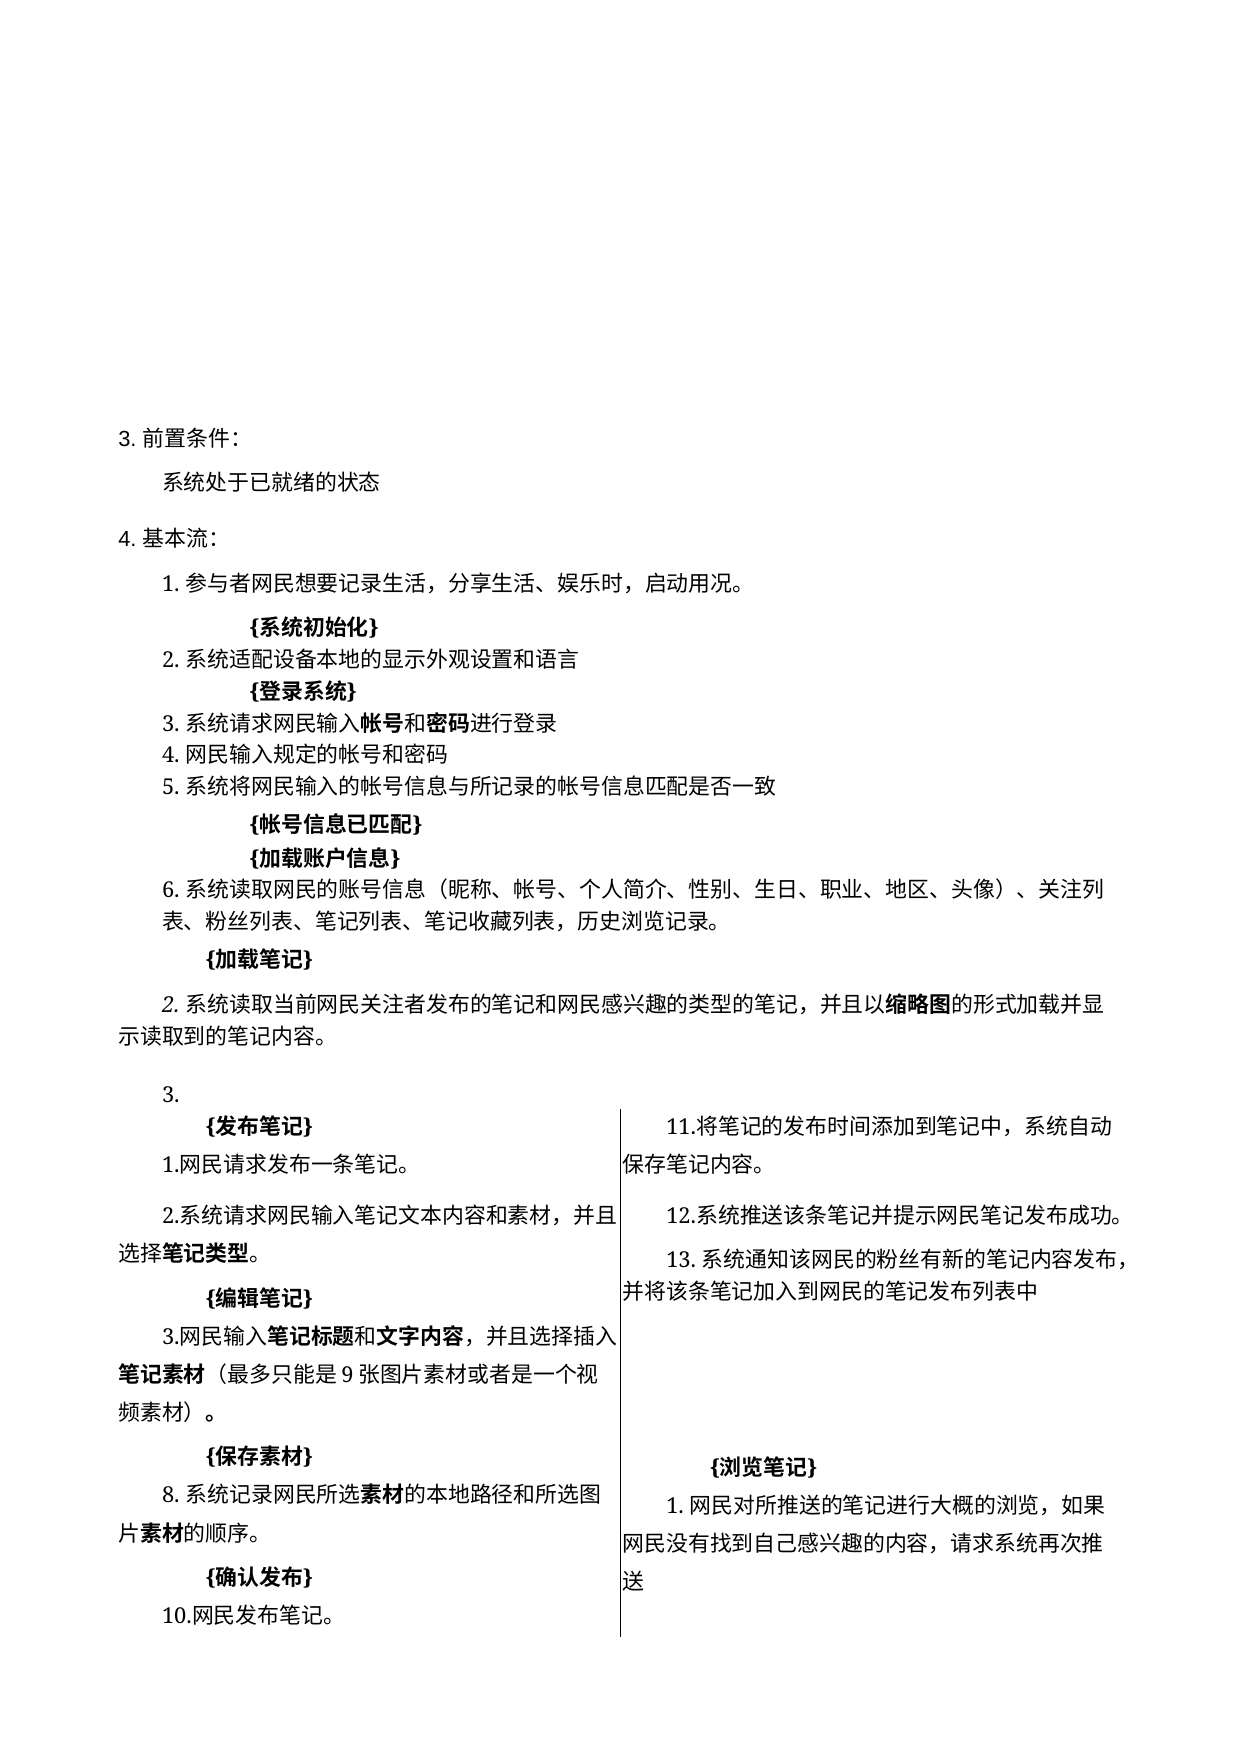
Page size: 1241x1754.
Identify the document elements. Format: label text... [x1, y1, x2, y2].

text 3. [118, 1079, 1122, 1109]
text {保存素材} [118, 1439, 618, 1471]
text 系统处于已就绪的状态 [118, 465, 1122, 497]
text 1. 网民对所推送的笔记进行大概的浏览，如果网民没有找到自己感兴趣的内容，请求系统再次推送 [622, 1488, 1122, 1595]
text {加载笔记} [118, 942, 1122, 974]
list 5. 系统将网民输入的帐号信息与所记录的帐号信息匹配是否一致 [162, 769, 1122, 801]
text {确认发布} [118, 1560, 618, 1592]
text {发布笔记} [118, 1109, 618, 1141]
text 13. 系统通知该网民的粉丝有新的笔记内容发布，并将该条笔记加入到网民的笔记发布列表中 [622, 1242, 1122, 1306]
subtitle 前置条件： [118, 421, 1122, 452]
text 12.系统推送该条笔记并提示网民笔记发布成功。 [622, 1198, 1122, 1229]
text {帐号信息已匹配} [206, 801, 1122, 841]
text 2. 系统读取当前网民关注者发布的笔记和网民感兴趣的类型的笔记，并且以缩略图的形式加载并显示读取到的笔记内容。 [118, 987, 1122, 1050]
text {编辑笔记} [118, 1281, 618, 1312]
text {系统初始化} [206, 610, 1122, 642]
text 2.系统请求网民输入笔记文本内容和素材，并且选择笔记类型。 [118, 1198, 618, 1268]
text {登录系统} [206, 674, 1122, 706]
text 3.网民输入笔记标题和文字内容，并且选择插入笔记素材（最多只能是9张图片素材或者是一个视频素材）。 [118, 1319, 618, 1427]
list 3. 系统请求网民输入帐号和密码进行登录 [162, 706, 1122, 737]
text {浏览笔记} [622, 1449, 1122, 1481]
list 2. 系统适配设备本地的显示外观设置和语言 [162, 642, 1122, 674]
text 1.网民请求发布一条笔记。 [118, 1147, 618, 1179]
list 6. 系统读取网民的账号信息（昵称、帐号、个人简介、性别、生日、职业、地区、头像）、关注列表、粉丝列表、笔记列表、笔记收藏列表，历史浏览记录。 [162, 872, 1122, 936]
text 11.将笔记的发布时间添加到笔记中，系统自动保存笔记内容。 [622, 1109, 1122, 1179]
text 1. 参与者网民想要记录生活，分享生活、娱乐时，启动用况。 [118, 566, 1122, 598]
text 8. 系统记录网民所选素材的本地路径和所选图片素材的顺序。 [118, 1477, 618, 1547]
list 4. 网民输入规定的帐号和密码 [162, 737, 1122, 769]
subtitle 基本流： [118, 521, 1122, 553]
text 10.网民发布笔记。 [118, 1598, 618, 1630]
text {加载账户信息} [206, 841, 1122, 872]
